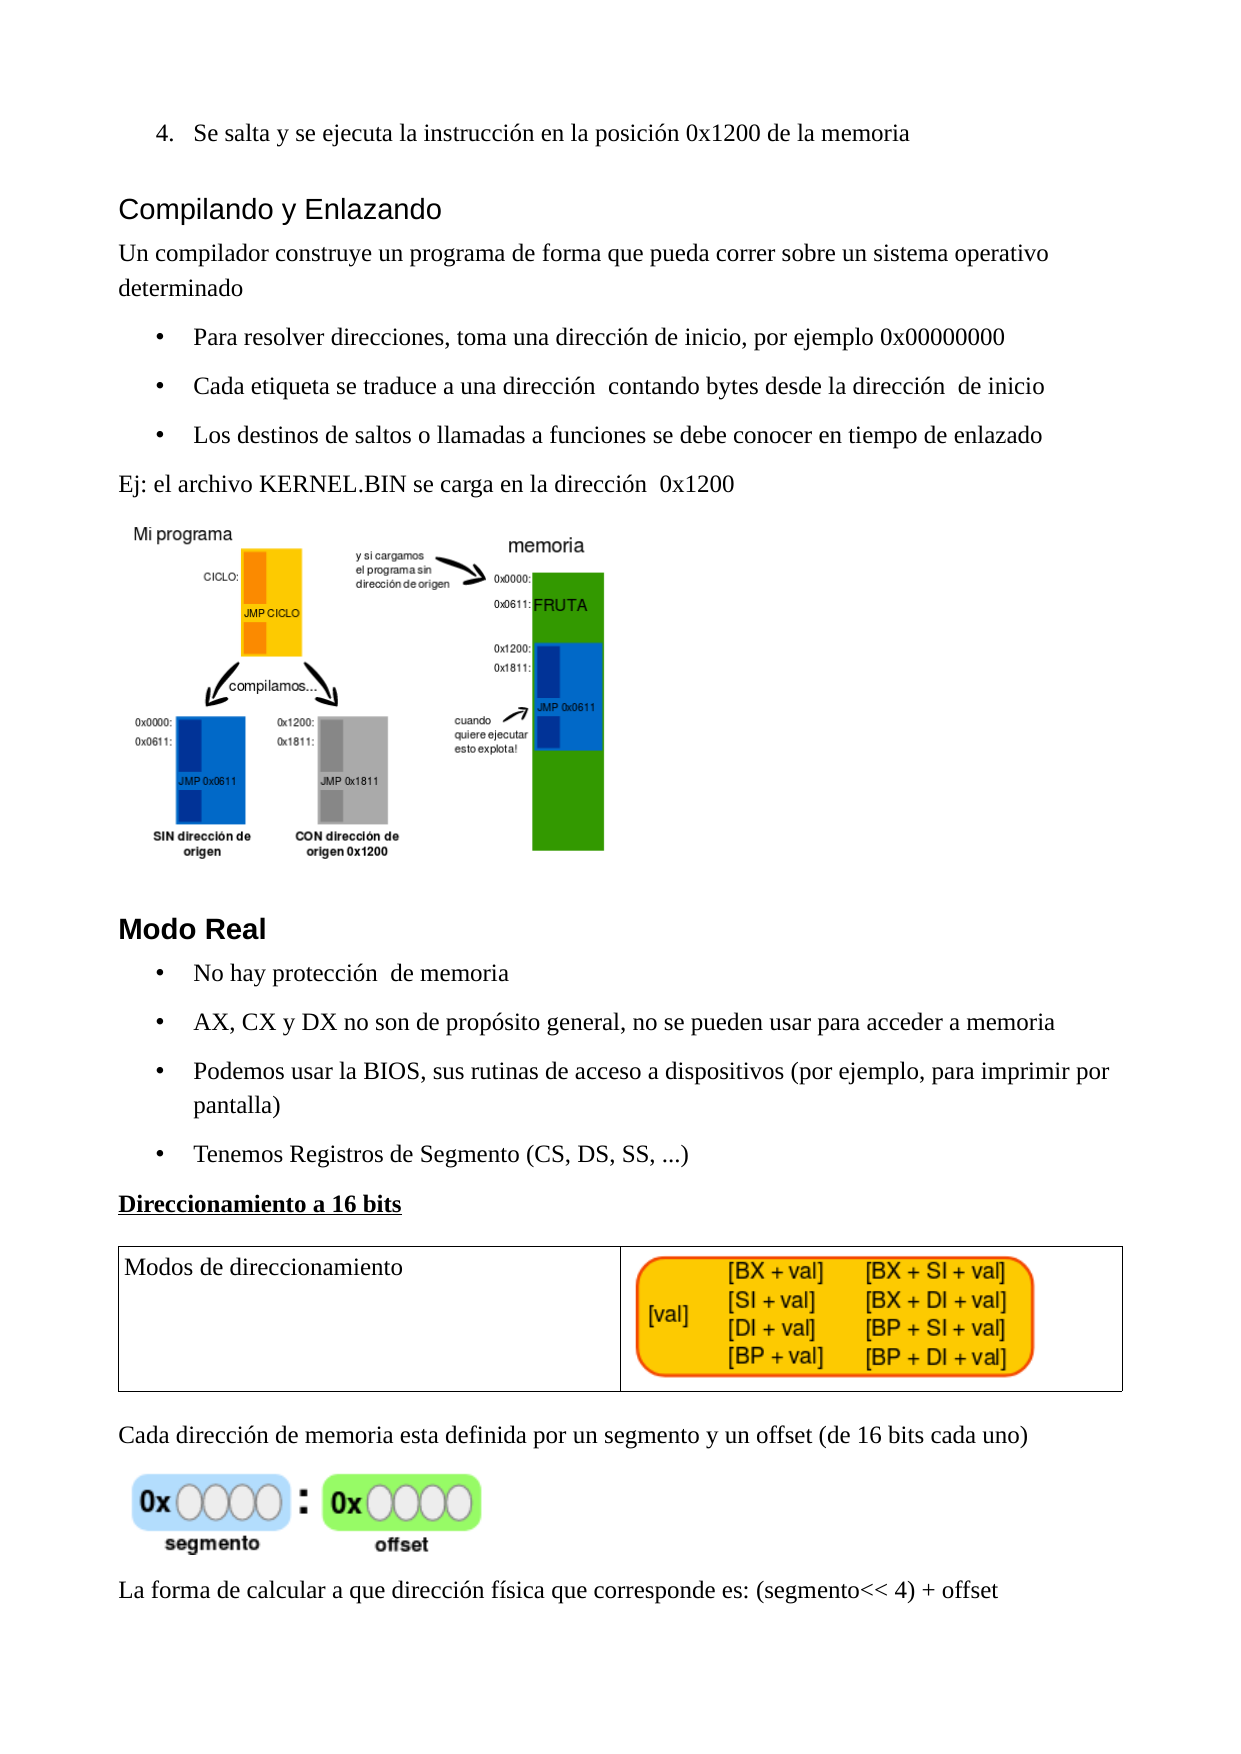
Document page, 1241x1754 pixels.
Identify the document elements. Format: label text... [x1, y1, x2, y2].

text Cada dirección de memoria esta definida por un segmento y un offset (de 16 bits cada uno) [118, 1420, 1122, 1448]
picture [625, 1252, 1042, 1386]
table_header Modos de direccionamiento [119, 1247, 620, 1391]
text Ej: el archivo KERNEL.BIN se carga en la dirección 0x1200 [118, 469, 1122, 498]
list Se salta y se ejecuta la instrucción en la posición 0x1200 de la memoria [156, 118, 1122, 147]
subtitle Modo Real [118, 912, 1122, 945]
list Cada etiqueta se traduce a una dirección contando bytes desde la dirección de inicio [156, 371, 1122, 399]
list No hay protección de memoria [156, 958, 1122, 987]
picture [118, 1468, 490, 1555]
list Podemos usar la BIOS, sus rutinas de acceso a dispositivos (por ejemplo, para imprimir por pantalla) [156, 1056, 1122, 1119]
list Tenemos Registros de Segmento (CS, DS, SS, ...) [156, 1139, 1122, 1168]
text Un compilador construye un programa de forma que pueda correr sobre un sistema operativo determinado [118, 238, 1122, 301]
subtitle Compilando y Enlazando [118, 192, 1122, 226]
list AX, CX y DX no son de propósito general, no se pueden usar para acceder a memoria [156, 1007, 1122, 1036]
text Direccionamiento a 16 bits [118, 1189, 1122, 1217]
list Para resolver direcciones, toma una dirección de inicio, por ejemplo 0x00000000 [156, 322, 1122, 351]
list Los destinos de saltos o llamadas a funciones se debe conocer en tiempo de enlazado [156, 420, 1122, 449]
picture [118, 518, 617, 877]
table_header [621, 1247, 1122, 1391]
text La forma de calcular a que dirección física que corresponde es: (segmento<< 4) + offset [118, 1575, 1122, 1604]
